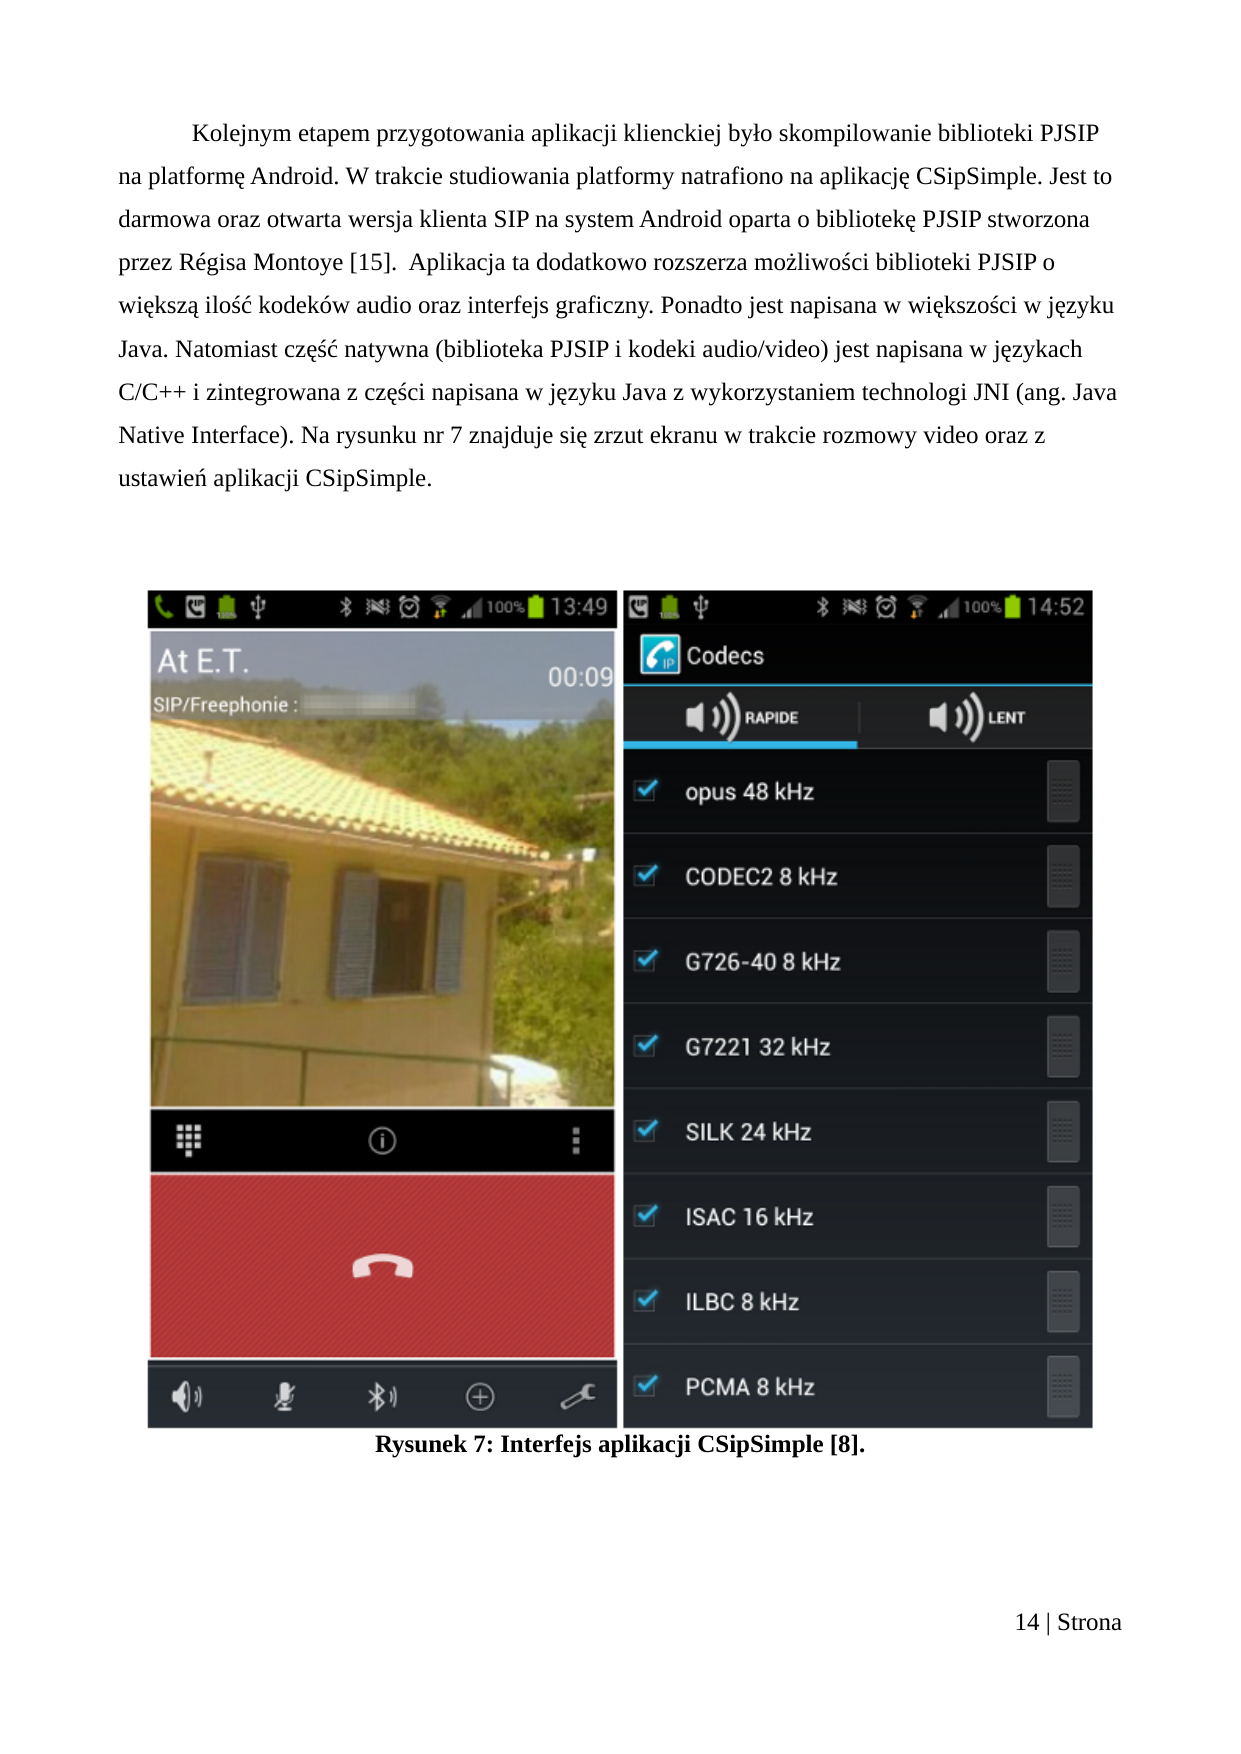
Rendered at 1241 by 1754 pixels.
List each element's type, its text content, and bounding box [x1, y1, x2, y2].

text Rysunek 7: Interfejs aplikacji CSipSimple [8]. [145, 1430, 1095, 1458]
text Kolejnym etapem przygotowania aplikacji klienckiej było skompilowanie biblioteki PJSIP na platformę Android. W trakcie studiowania platformy natrafiono na aplikację CSipSimple. Jest to darmowa oraz otwarta wersja klienta SIP na system Android oparta o bibliotekę PJSIP stworzona przez Régisa Montoye [15]. Aplikacja ta dodatkowo rozszerza możliwości biblioteki PJSIP o większą ilość kodeków audio oraz interfejs graficzny. Ponadto jest napisana w większości w języku Java. Natomiast część natywna (biblioteka PJSIP i kodeki audio/video) jest napisana w językach C/C++ i zintegrowana z części napisana w języku Java z wykorzystaniem technologi JNI (ang. Java Native Interface). Na rysunku nr 7 znajduje się zrzut ekranu w trakcie rozmowy video oraz z ustawień aplikacji CSipSimple. [118, 118, 1122, 492]
